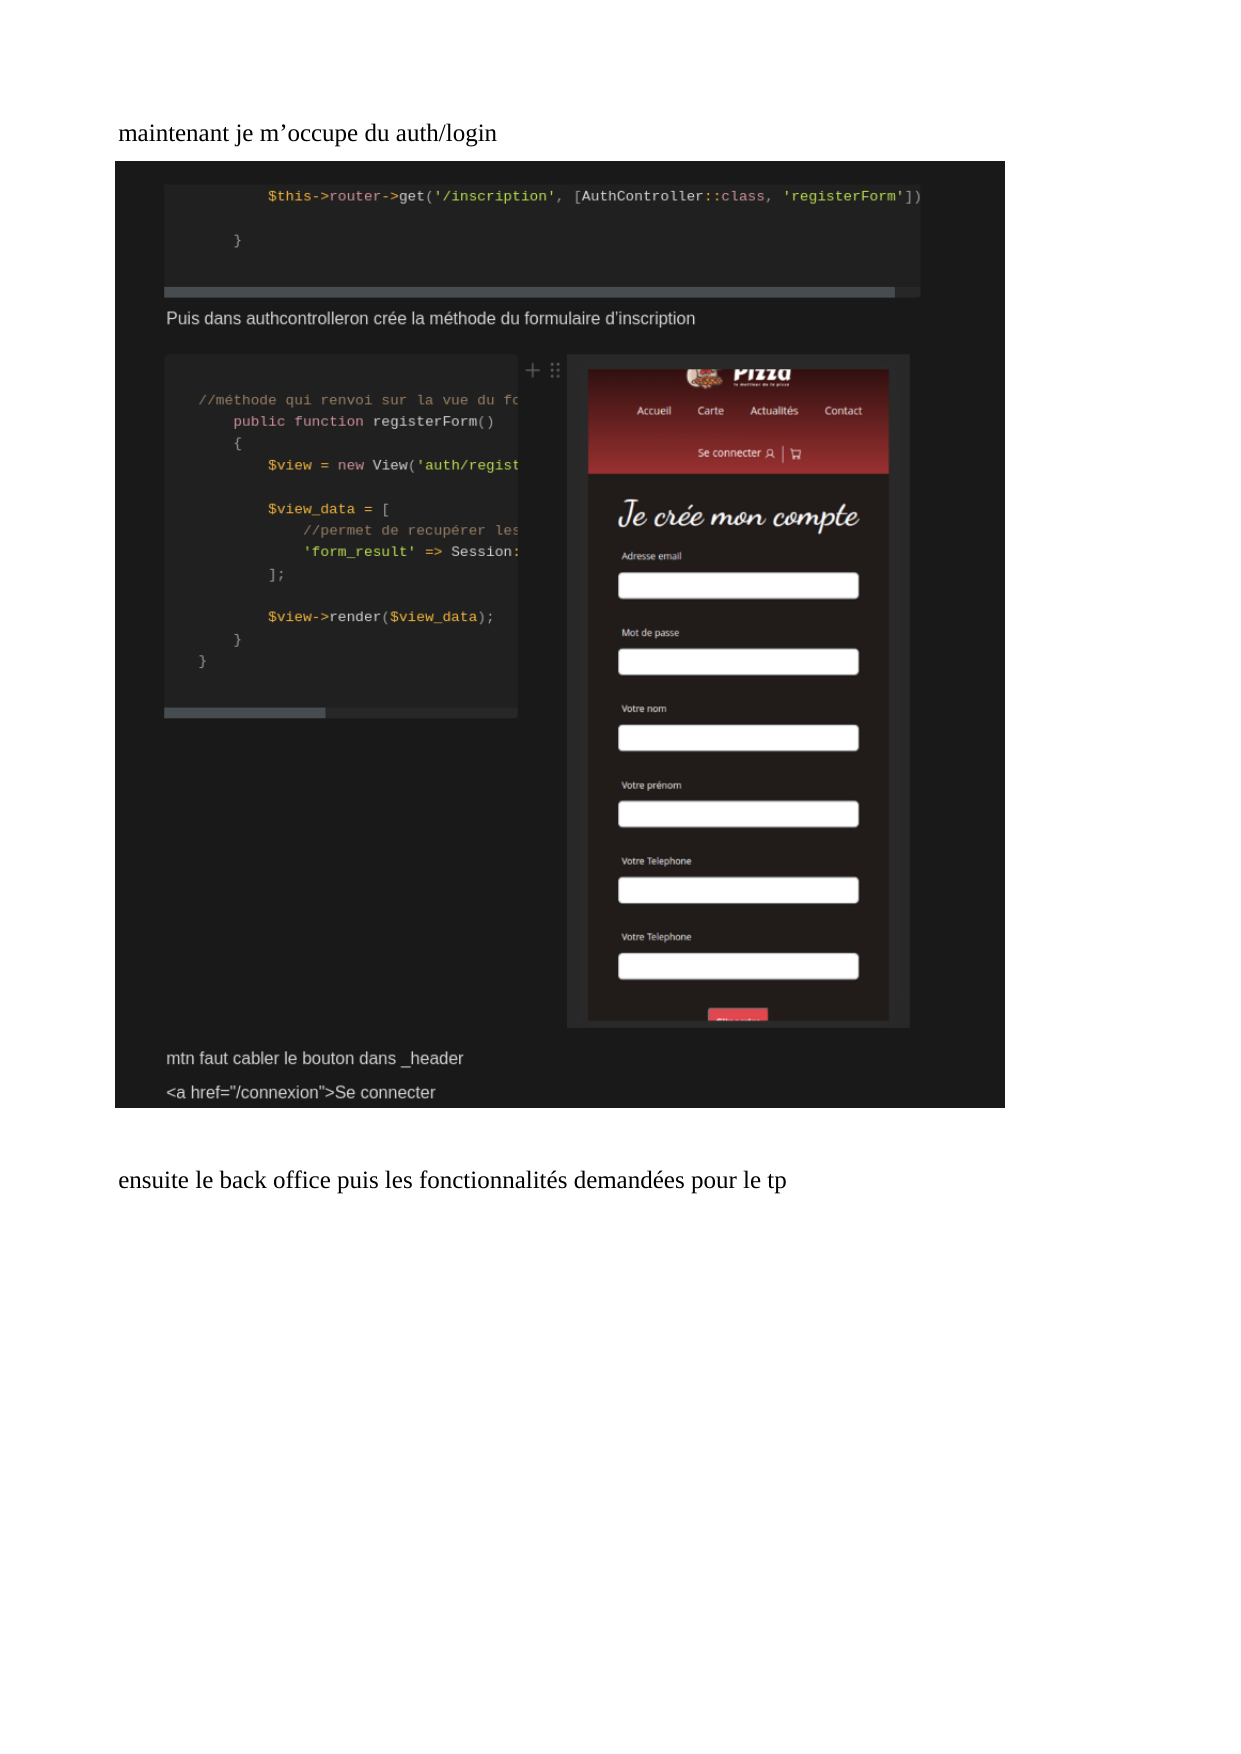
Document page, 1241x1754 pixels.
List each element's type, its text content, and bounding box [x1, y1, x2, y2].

text ensuite le back office puis les fonctionnalités demandées pour le tp [118, 1165, 1122, 1193]
picture [115, 161, 1005, 1108]
text maintenant je m’occupe du auth/login [118, 118, 1122, 147]
